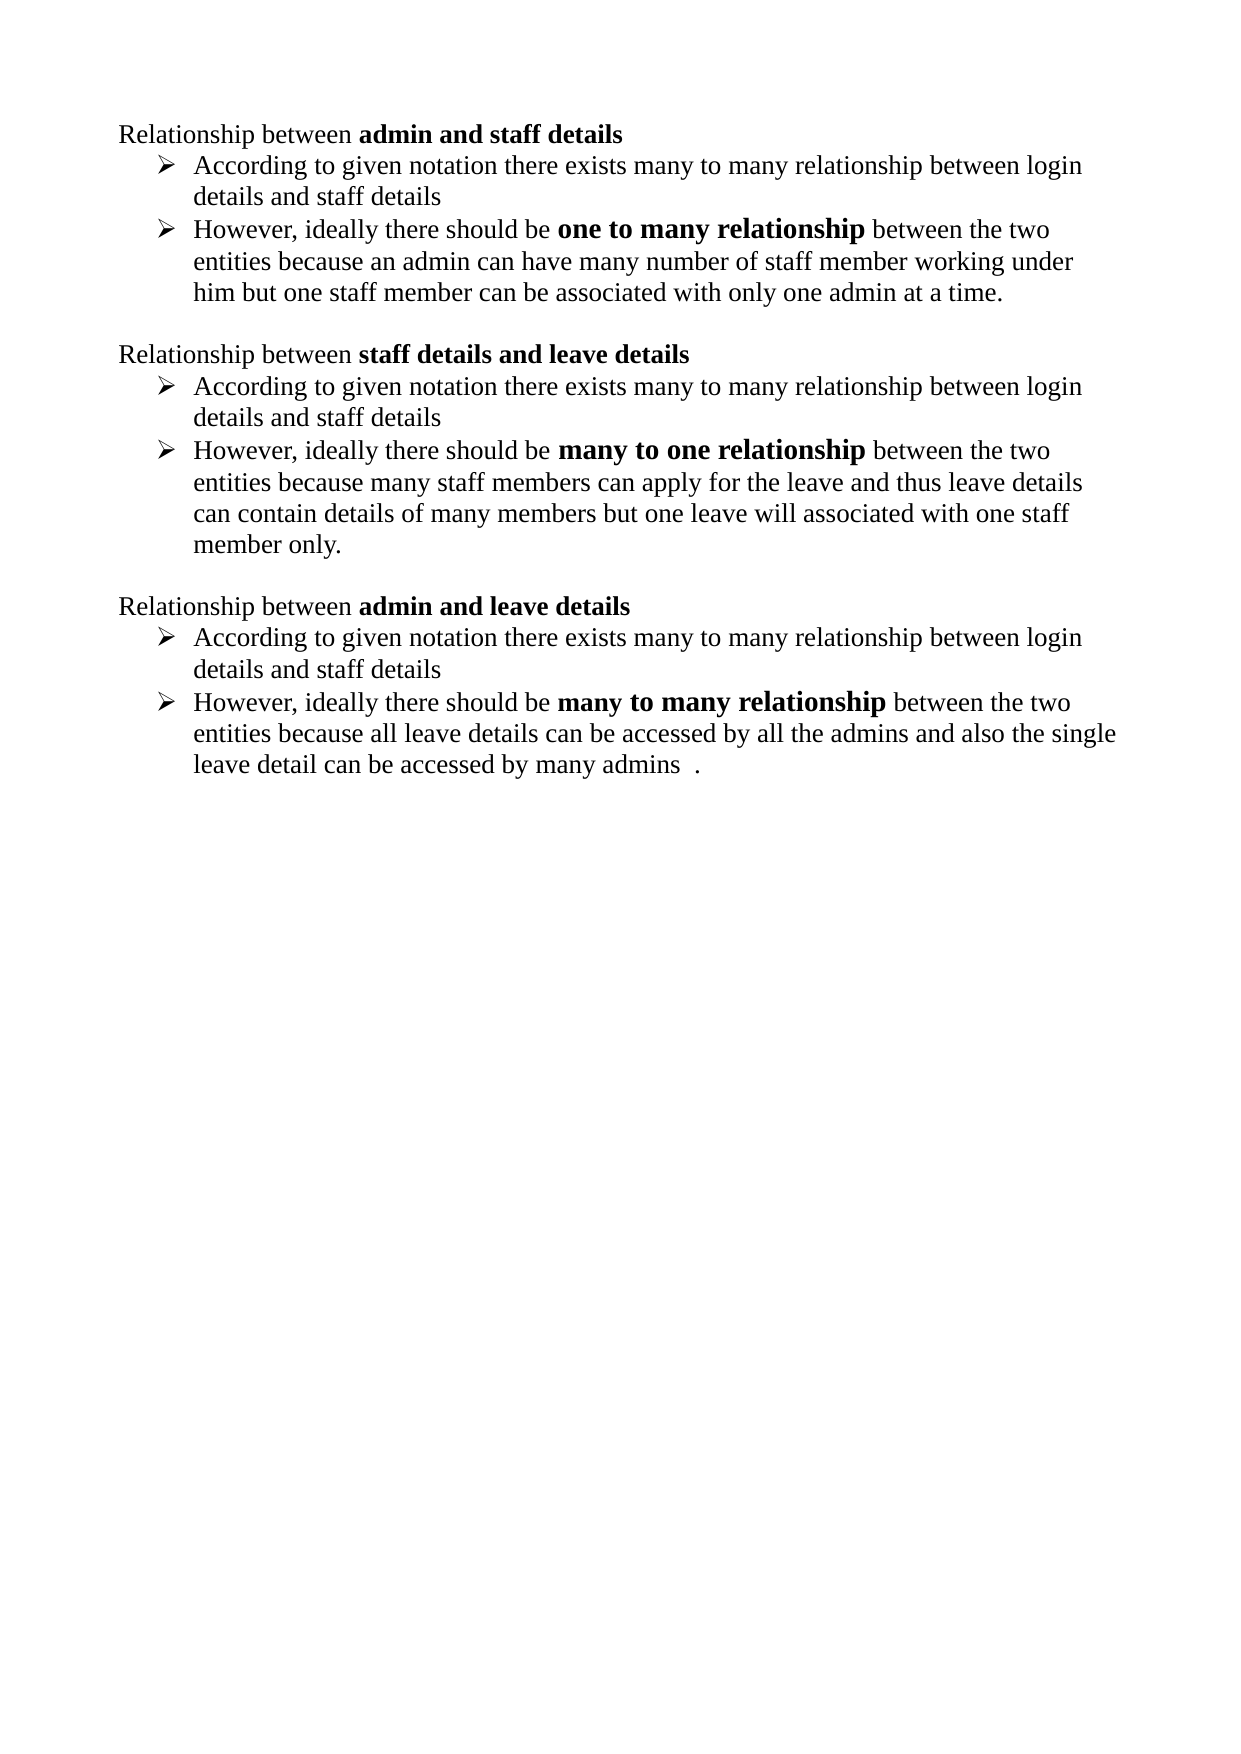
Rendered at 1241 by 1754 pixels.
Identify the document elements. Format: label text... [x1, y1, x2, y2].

list However, ideally there should be many to one relationship between the two entities because many staff members can apply for the leave and thus leave details can contain details of many members but one leave will associated with one staff member only. [156, 432, 1122, 559]
text Relationship between staff details and leave details [118, 339, 1122, 370]
list However, ideally there should be many to many relationship between the two entities because all leave details can be accessed by all the admins and also the single leave detail can be accessed by many admins . [156, 684, 1122, 780]
list According to given notation there exists many to many relationship between login details and staff details [156, 370, 1122, 432]
list According to given notation there exists many to many relationship between login details and staff details [156, 621, 1122, 684]
list According to given notation there exists many to many relationship between login details and staff details [156, 149, 1122, 212]
text Relationship between admin and leave details [118, 590, 1122, 621]
list However, ideally there should be one to many relationship between the two entities because an admin can have many number of staff member working under him but one staff member can be associated with only one admin at a time. [156, 212, 1122, 307]
text Relationship between admin and staff details [118, 118, 1122, 149]
